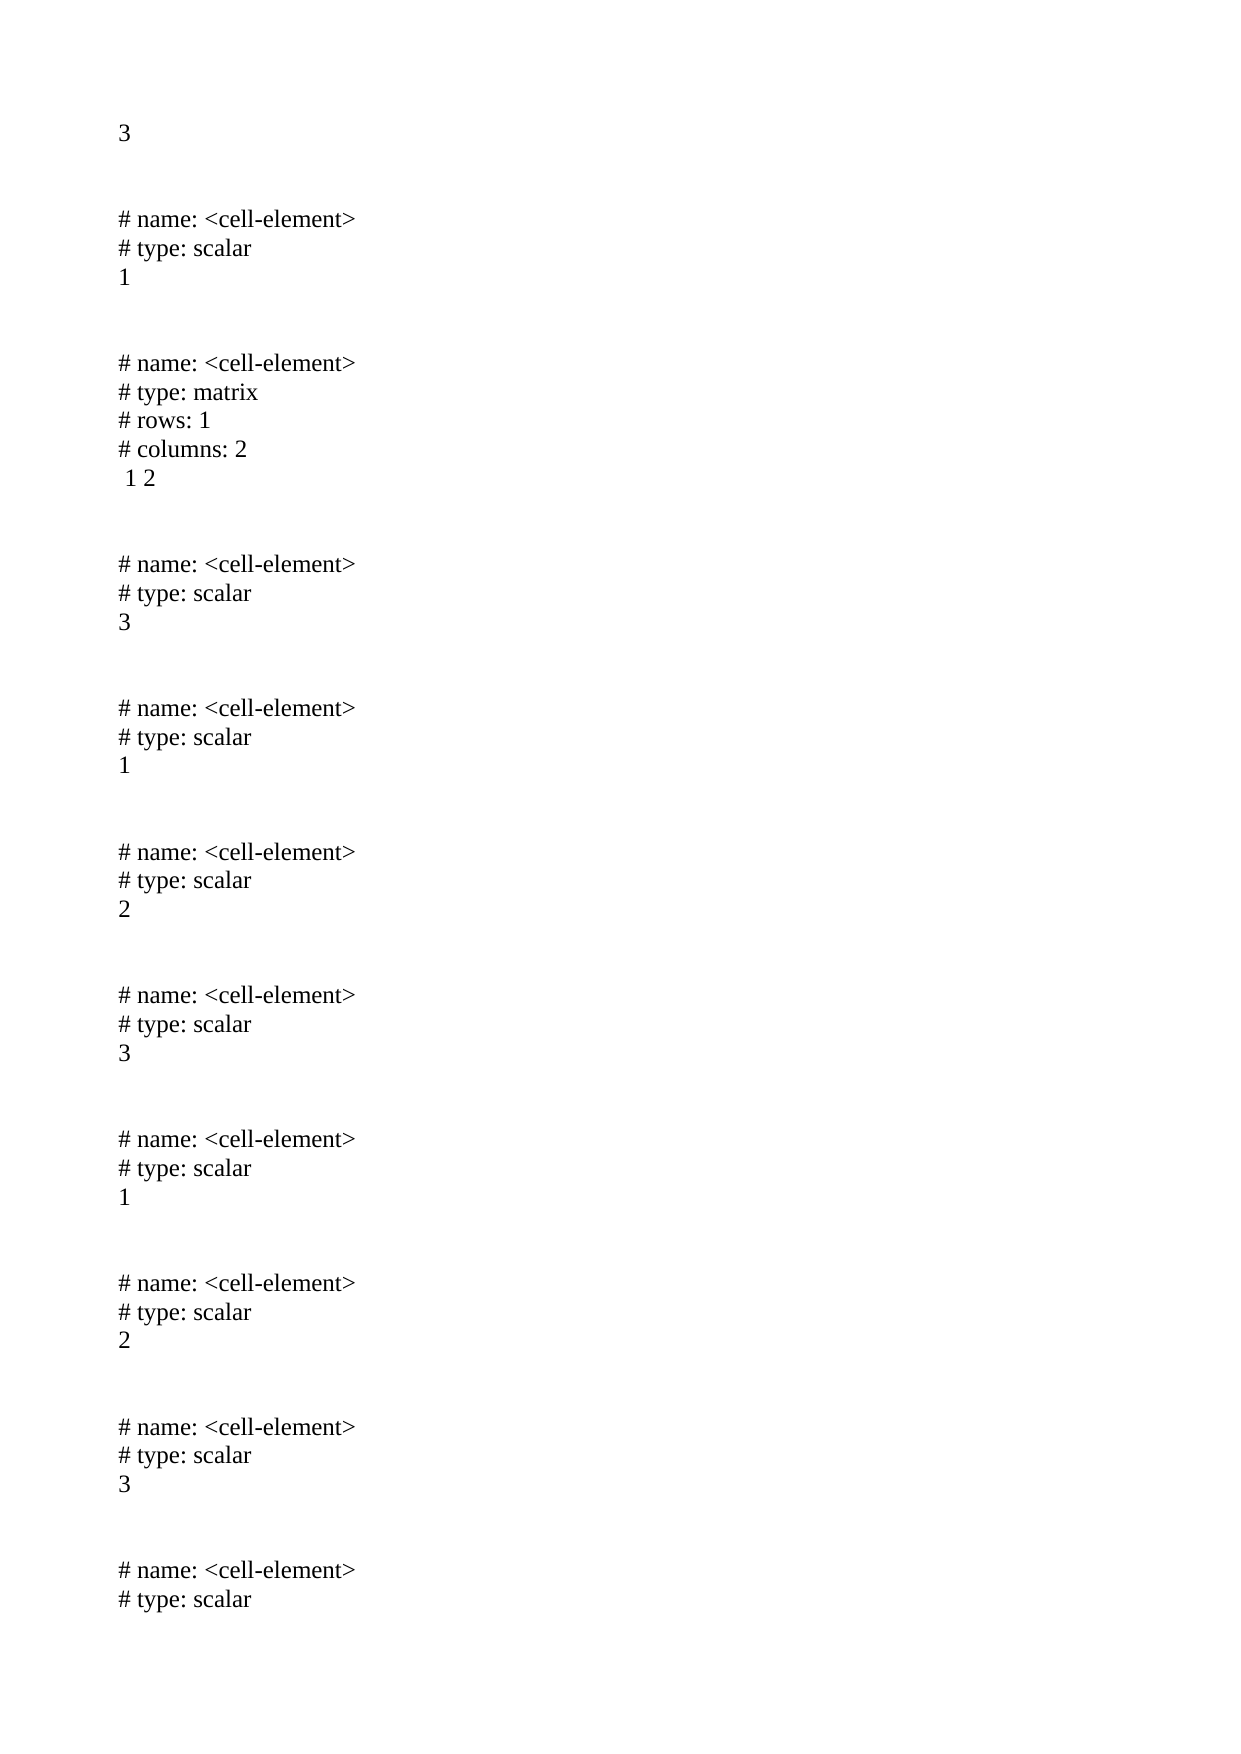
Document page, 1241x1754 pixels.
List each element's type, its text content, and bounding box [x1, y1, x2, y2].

text # name: <cell-element> [118, 981, 1122, 1009]
text # type: scalar [118, 1153, 1122, 1182]
text 1 2 [118, 463, 1122, 492]
text # type: scalar [118, 1297, 1122, 1326]
text # name: <cell-element> [118, 1124, 1122, 1153]
text 3 [118, 1469, 1122, 1498]
text # name: <cell-element> [118, 204, 1122, 233]
text # type: scalar [118, 233, 1122, 262]
text 1 [118, 262, 1122, 291]
text 2 [118, 894, 1122, 923]
text # type: scalar [118, 722, 1122, 751]
text # columns: 2 [118, 434, 1122, 463]
text # type: scalar [118, 866, 1122, 894]
text # name: <cell-element> [118, 1268, 1122, 1297]
text # type: scalar [118, 1584, 1122, 1613]
text # name: <cell-element> [118, 348, 1122, 377]
text # type: scalar [118, 1441, 1122, 1469]
text 1 [118, 751, 1122, 779]
text 1 [118, 1182, 1122, 1211]
text # rows: 1 [118, 406, 1122, 434]
text # type: scalar [118, 578, 1122, 607]
text 2 [118, 1326, 1122, 1354]
text 3 [118, 1038, 1122, 1067]
text 3 [118, 607, 1122, 636]
text # name: <cell-element> [118, 549, 1122, 578]
text # name: <cell-element> [118, 1412, 1122, 1441]
text 3 [118, 118, 1122, 147]
text # name: <cell-element> [118, 837, 1122, 866]
text # name: <cell-element> [118, 1556, 1122, 1584]
text # name: <cell-element> [118, 693, 1122, 722]
text # type: matrix [118, 377, 1122, 406]
text # type: scalar [118, 1009, 1122, 1038]
